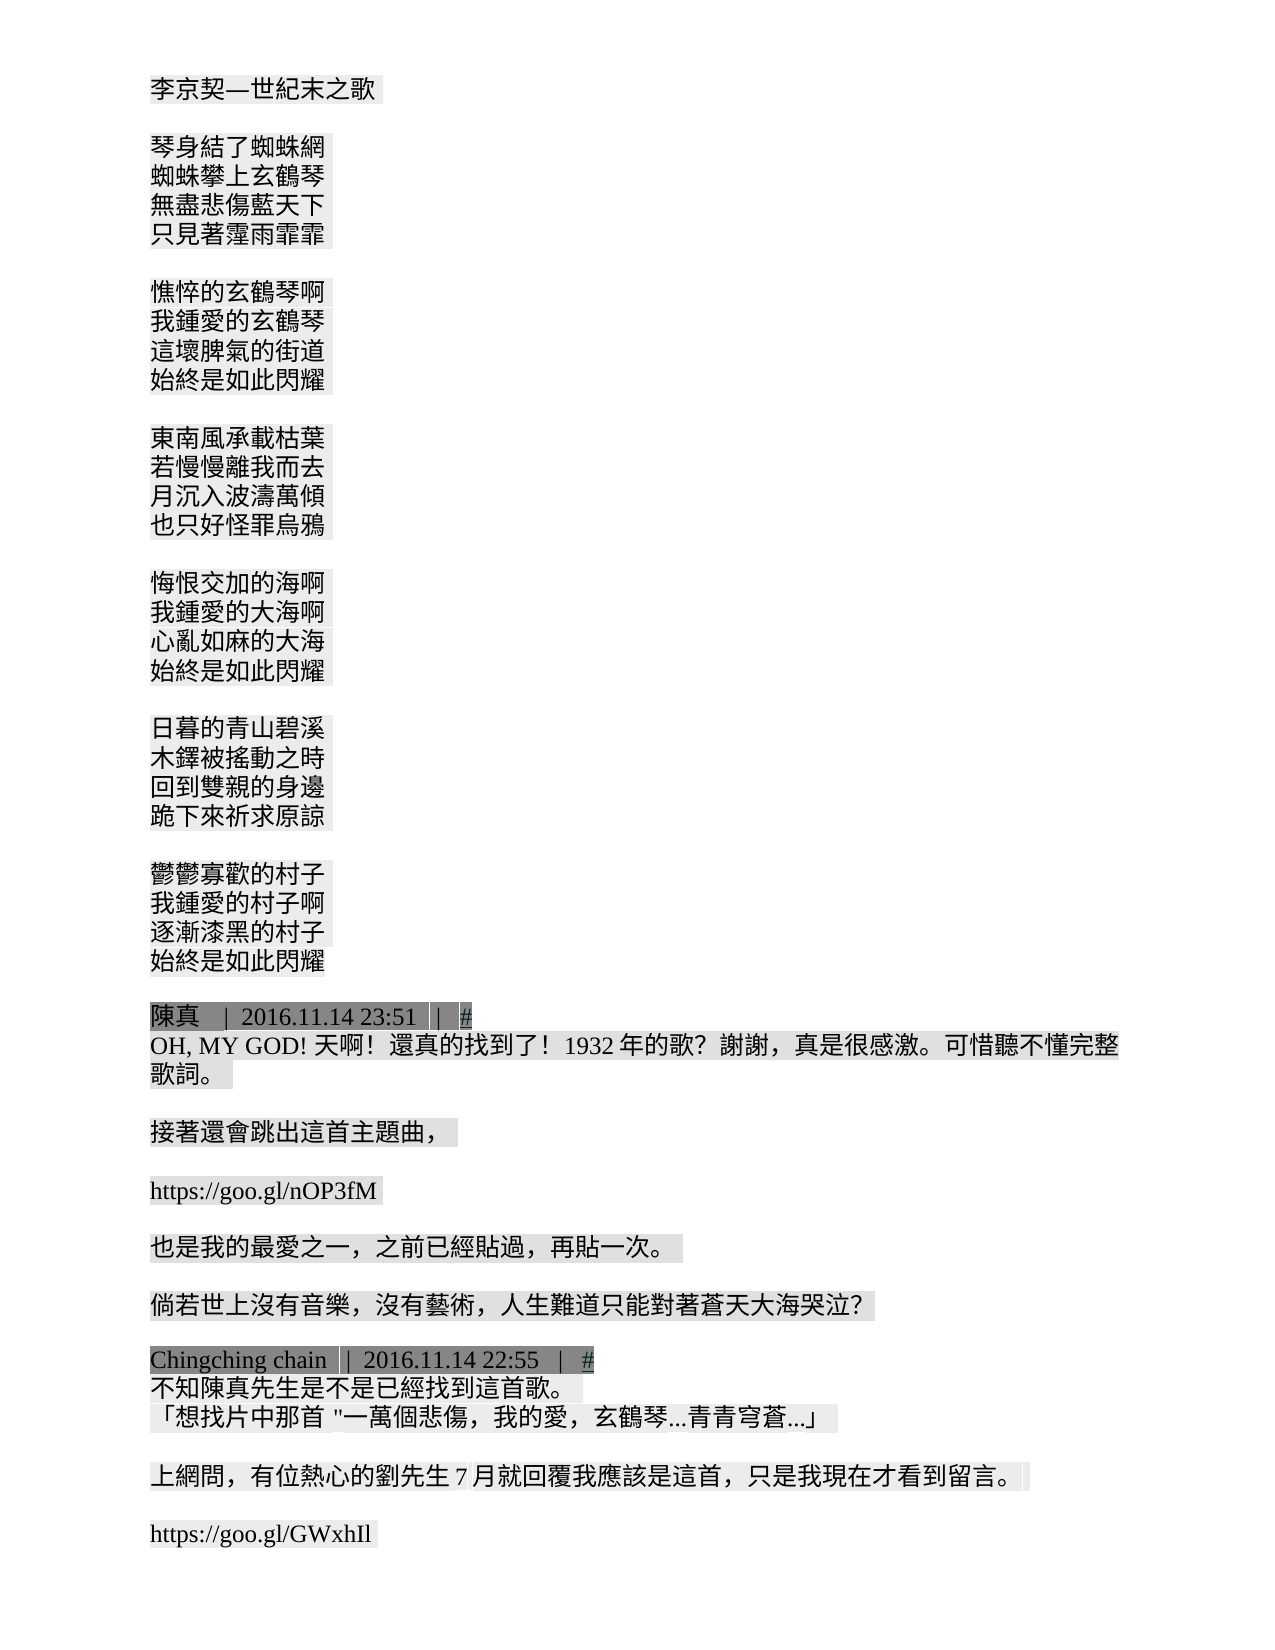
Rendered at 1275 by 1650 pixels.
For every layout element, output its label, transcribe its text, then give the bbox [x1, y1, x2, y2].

text 陳真 | 2016.11.14 23:51 | # [150, 1002, 1125, 1031]
text 李京契—世紀末之歌 琴身結了蜘蛛網 蜘蛛攀上玄鶴琴 無盡悲傷藍天下 只見著霪雨霏霏 憔悴的玄鶴琴啊 我鍾愛的玄鶴琴 這壞脾氣的街道 始終是如此閃耀 東南風承載枯葉 若慢慢離我而去 月沉入波濤萬傾 也只好怪罪烏鴉 悔恨交加的海啊 我鍾愛的大海啊 心亂如麻的大海 始終是如此閃耀 日暮的青山碧溪 木鐸被搖動之時 回到雙親的身邊 跪下來祈求原諒 鬱鬱寡歡的村子 我鍾愛的村子啊 逐漸漆黑的村子 始終是如此閃耀 [150, 75, 1125, 977]
text OH, MY GOD! 天啊！還真的找到了！1932年的歌？謝謝，真是很感激。可惜聽不懂完整歌詞。 接著還會跳出這首主題曲， https://goo.gl/nOP3fM 也是我的最愛之一，之前已經貼過，再貼一次。 倘若世上沒有音樂，沒有藝術，人生難道只能對著蒼天大海哭泣？ [150, 1031, 1125, 1321]
text Chingching chain | 2016.11.14 22:55 | # [150, 1346, 1125, 1374]
text 不知陳真先生是不是已經找到這首歌。 「想找片中那首 "一萬個悲傷，我的愛，玄鶴琴...青青穹蒼...」 上網問，有位熱心的劉先生7月就回覆我應該是這首，只是我現在才看到留言。 https://goo.gl/GWxhIl [150, 1374, 1125, 1548]
